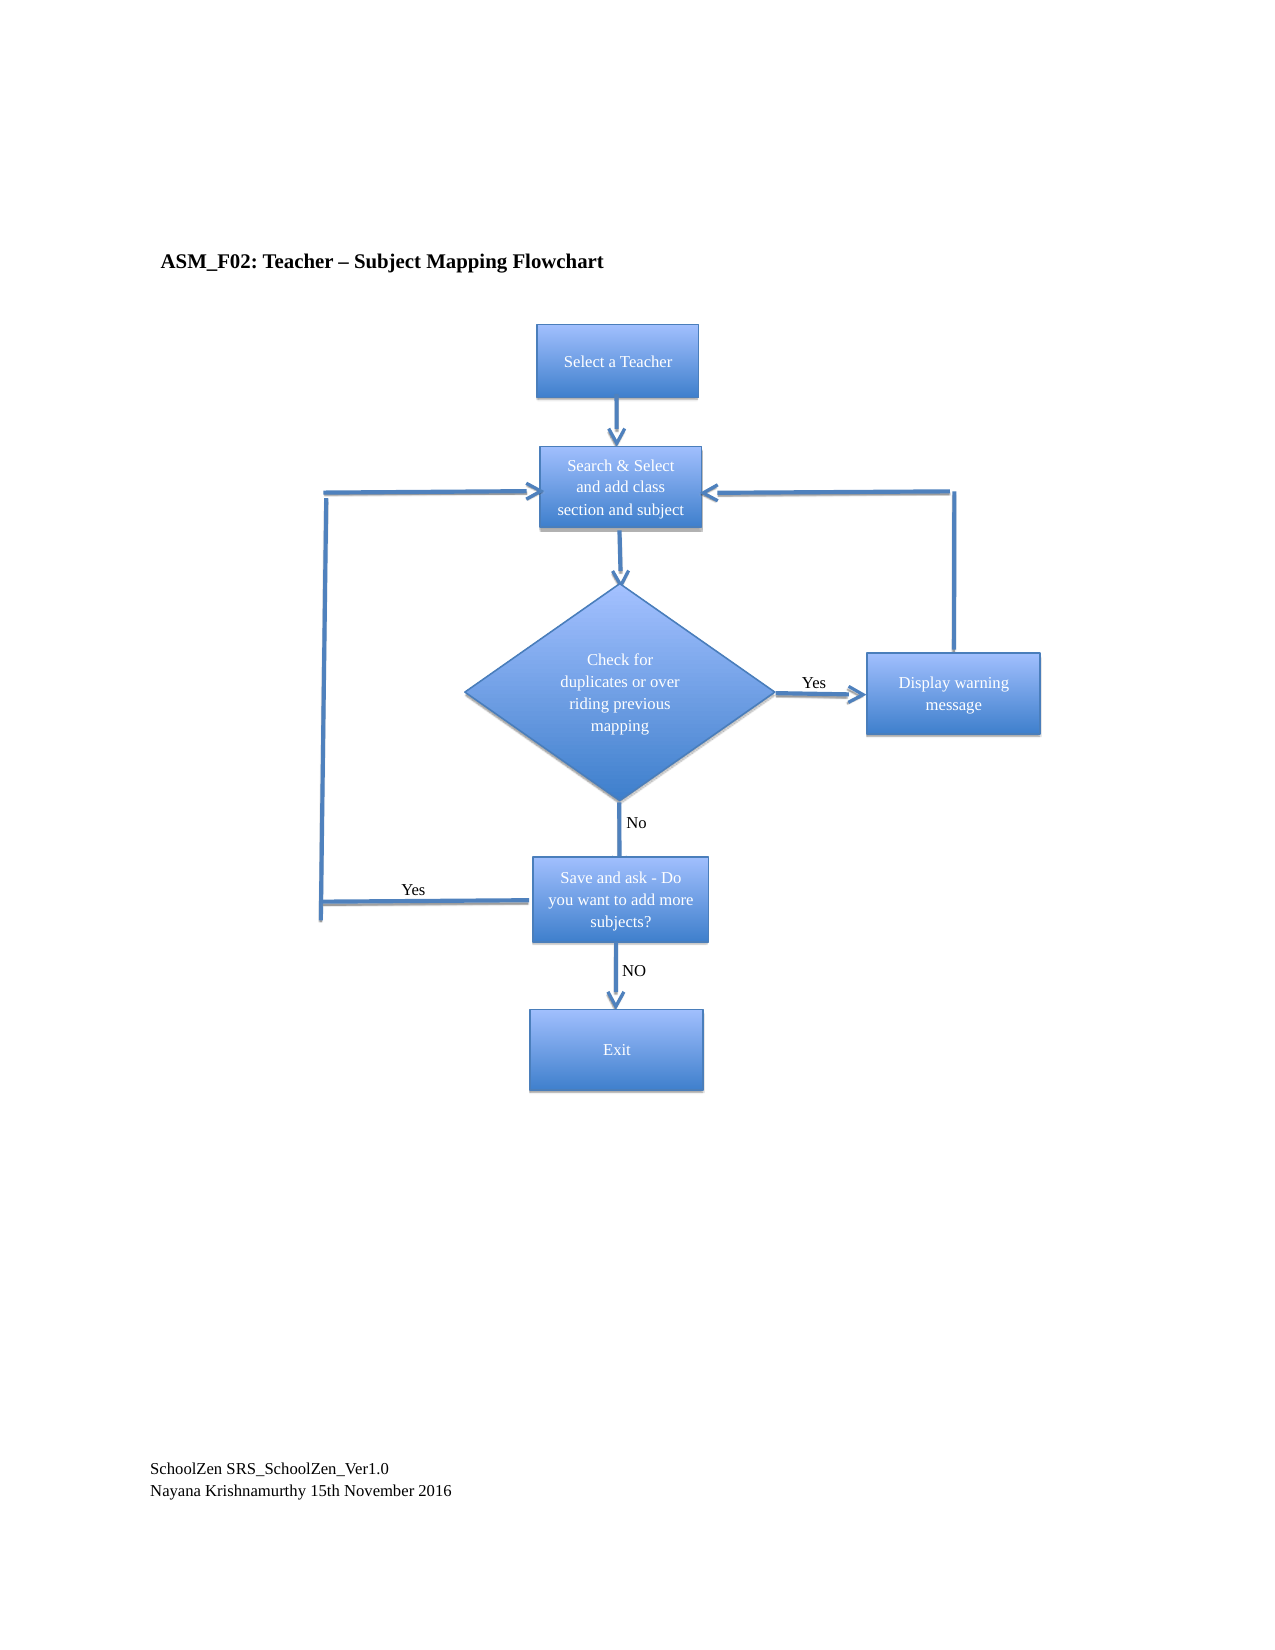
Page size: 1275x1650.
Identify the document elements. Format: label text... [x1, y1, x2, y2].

text NO [622, 961, 646, 980]
text Yes [401, 880, 427, 899]
text Display warning message [882, 673, 1025, 714]
text Exit [545, 1040, 688, 1059]
text ASM_F02: Teacher – Subject Mapping Flowchart [150, 249, 1125, 273]
text Select a Teacher [552, 351, 684, 371]
text Search & Select and add class section and subject [555, 455, 686, 518]
text Save and ask - Do you want to add more subjects? [548, 868, 693, 931]
text No [626, 813, 647, 832]
text Check for duplicates or over riding previous mapping [557, 649, 682, 734]
text Yes [802, 673, 828, 691]
